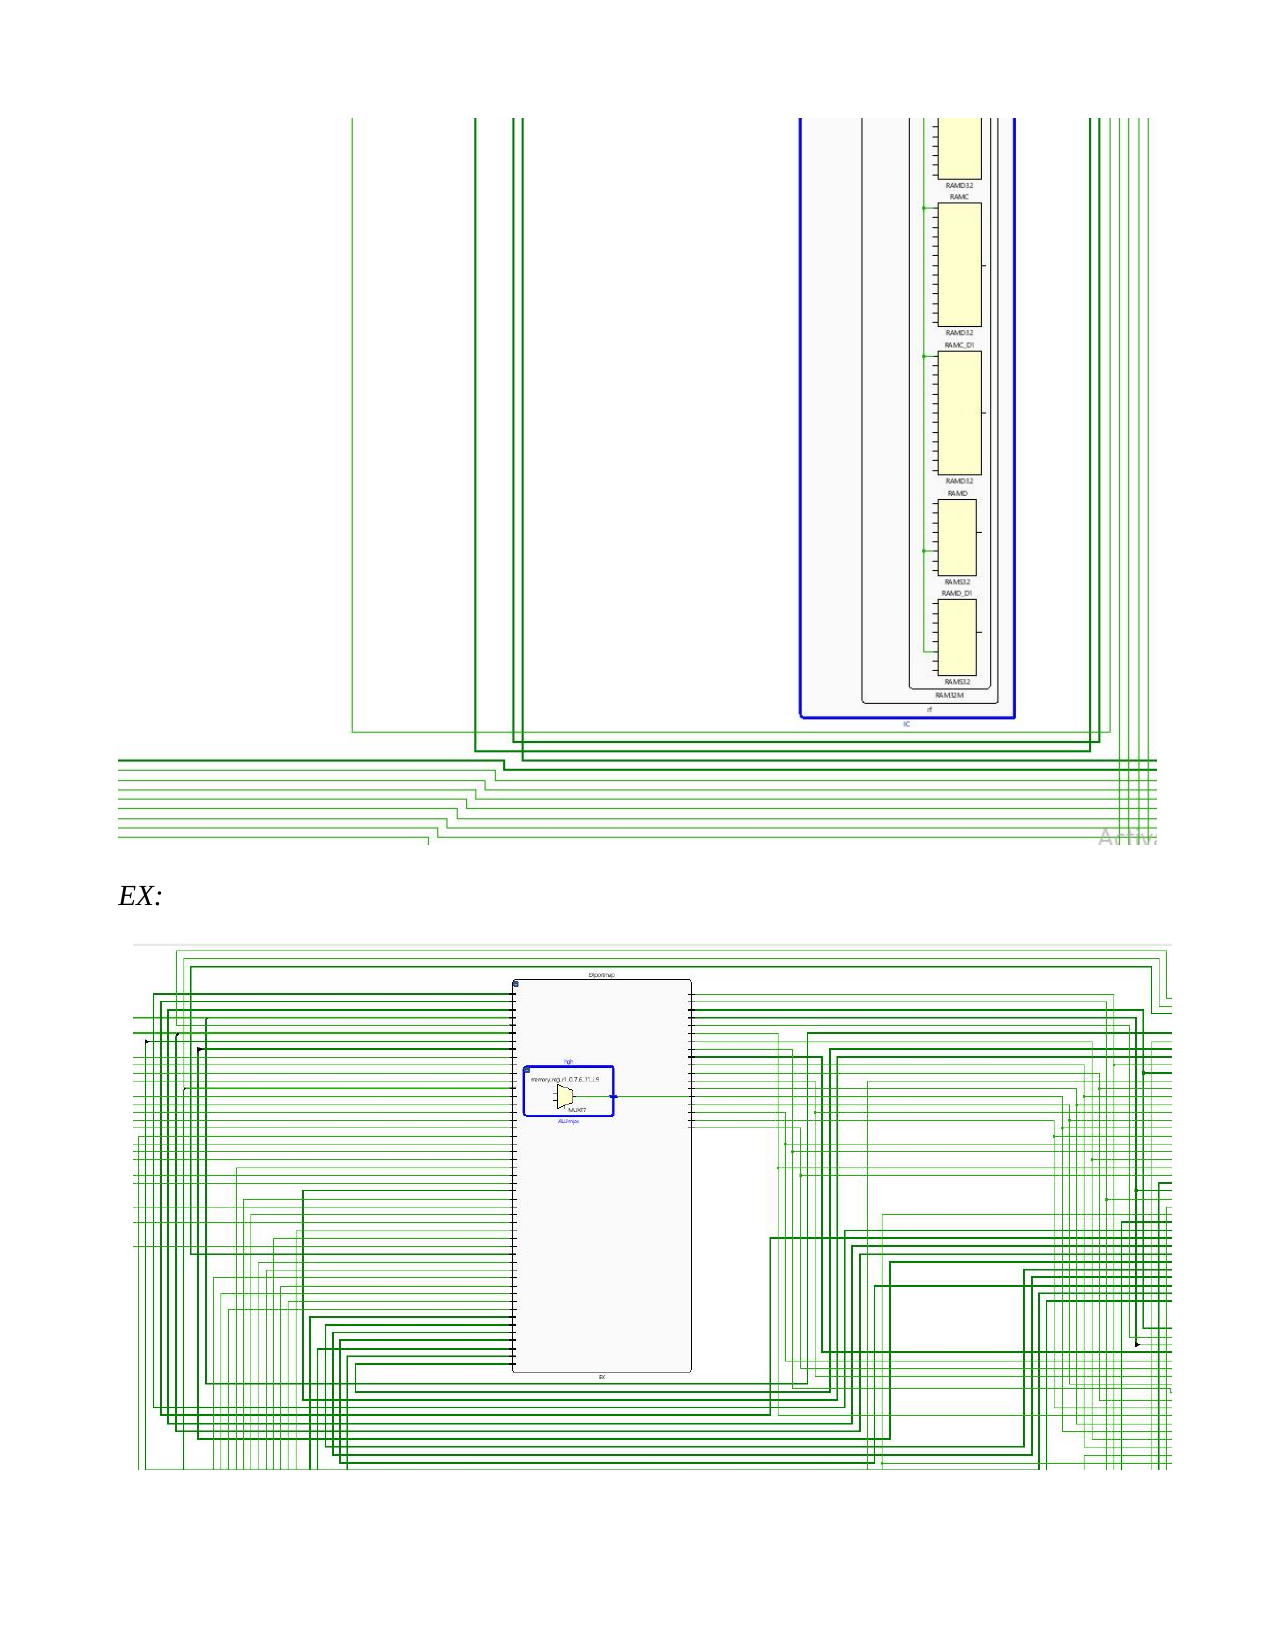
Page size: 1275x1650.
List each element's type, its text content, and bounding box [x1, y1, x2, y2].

picture [118, 118, 1157, 845]
picture [133, 939, 1172, 1470]
text EX: [118, 878, 1157, 912]
